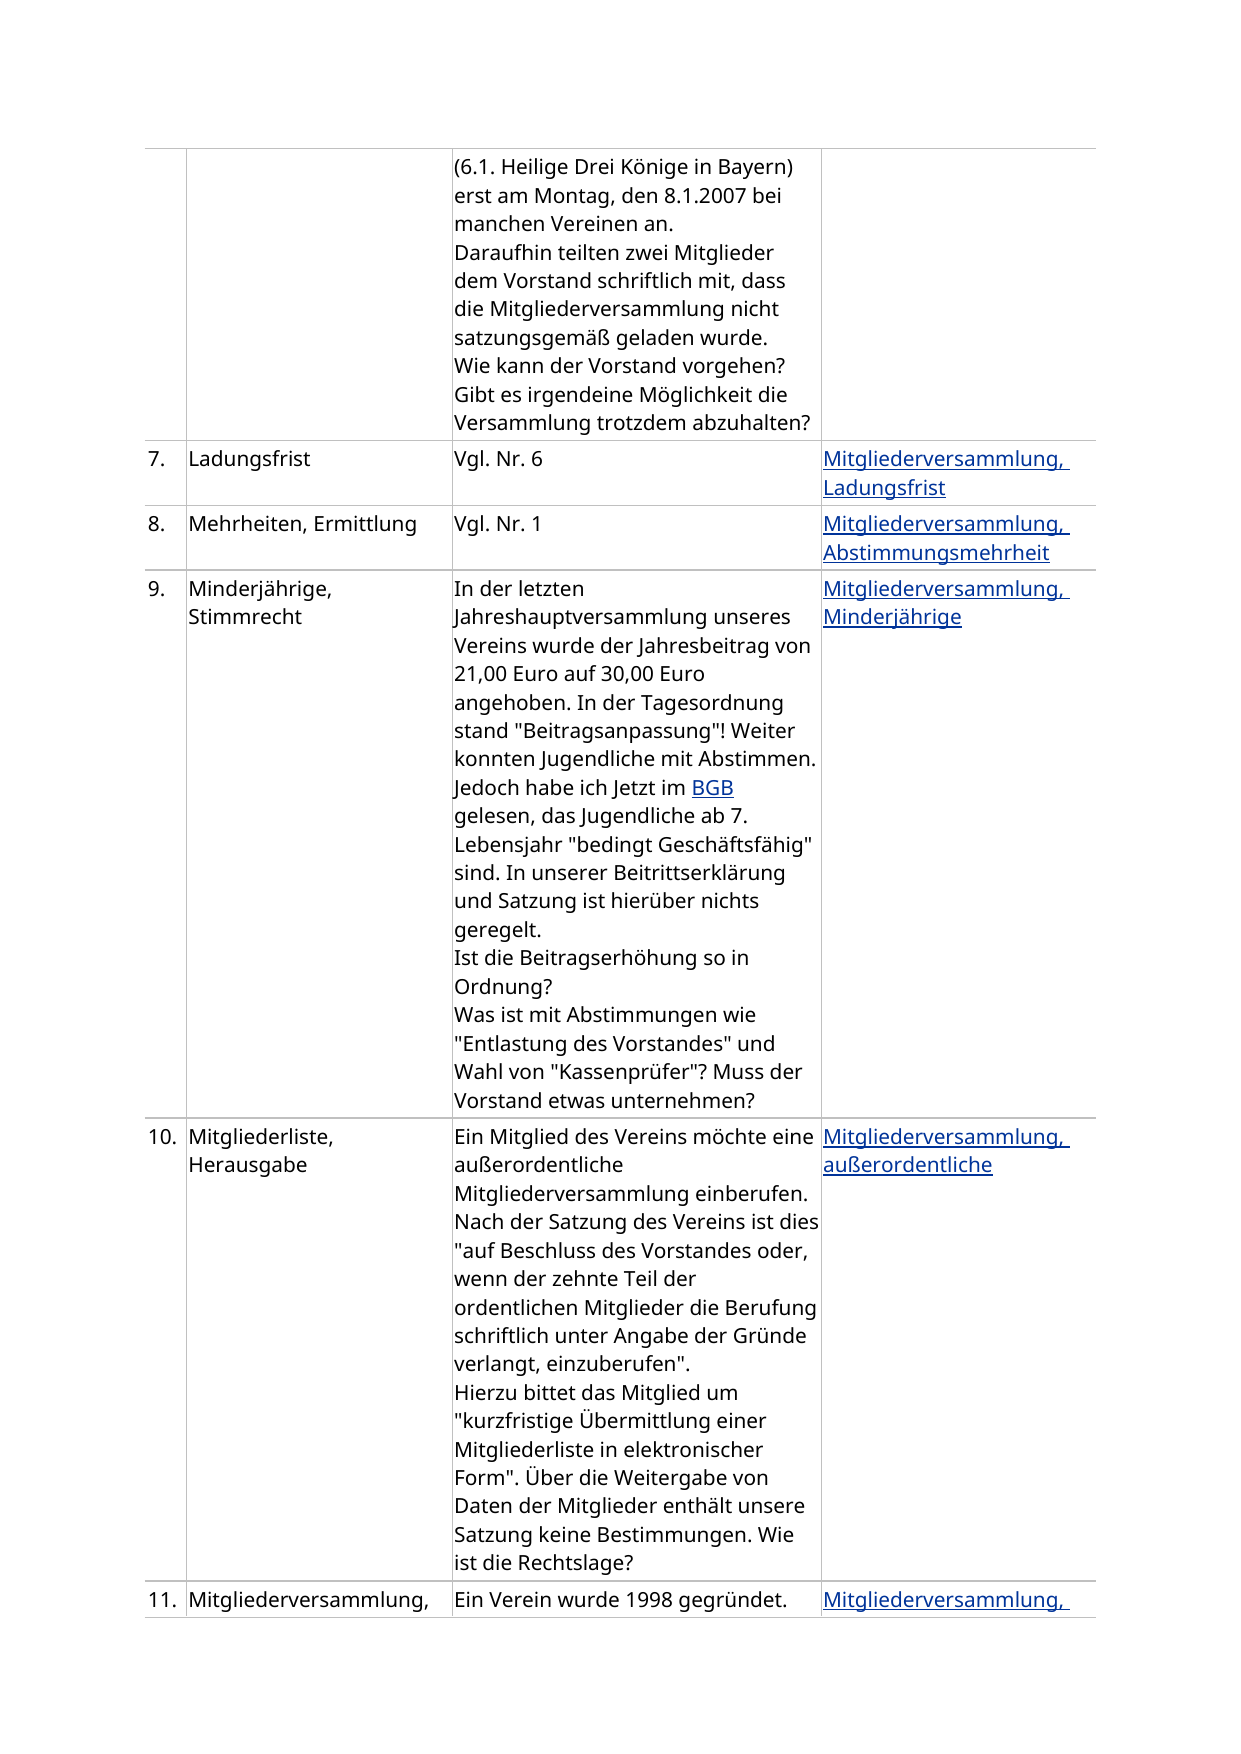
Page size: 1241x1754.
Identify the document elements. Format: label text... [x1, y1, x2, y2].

table_cell 11. [145, 1582, 186, 1616]
table_cell Vgl. Nr. 6 [453, 441, 821, 504]
table_cell Ein Verein wurde 1998 gegründet. [453, 1582, 821, 1616]
table_cell Vgl. Nr. 1 [453, 506, 821, 569]
table_cell 10. [145, 1119, 186, 1580]
table_cell 7. [145, 441, 186, 504]
table_cell (6.1. Heilige Drei Könige in Bayern) erst am Montag, den 8.1.2007 bei manchen Vereinen an. Daraufhin teilten zwei Mitglieder dem Vorstand schriftlich mit, dass die Mitgliederversammlung nicht satzungsgemäß geladen wurde. Wie kann der Vorstand vorgehen? Gibt es irgendeine Möglichkeit die Versammlung trotzdem abzuhalten? [453, 149, 821, 440]
table_cell Minderjährige, Stimmrecht [187, 571, 452, 1117]
table_cell Mitgliederversammlung, Minderjährige [822, 571, 1096, 1117]
table_cell Mitgliederversammlung, [822, 1582, 1096, 1616]
table_cell [822, 149, 1096, 440]
table_cell Ein Mitglied des Vereins möchte eine außerordentliche Mitgliederversammlung einberufen. Nach der Satzung des Vereins ist dies "auf Beschluss des Vorstandes oder, wenn der zehnte Teil der ordentlichen Mitglieder die Berufung schriftlich unter Angabe der Gründe verlangt, einzuberufen". Hierzu bittet das Mitglied um "kurzfristige Übermittlung einer Mitgliederliste in elektronischer Form". Über die Weitergabe von Daten der Mitglieder enthält unsere Satzung keine Bestimmungen. Wie ist die Rechtslage? [453, 1119, 821, 1580]
table_cell Mitgliederversammlung, Abstimmungsmehrheit [822, 506, 1096, 569]
table_cell Mitgliederversammlung, [187, 1582, 452, 1616]
table_cell [187, 149, 452, 440]
table_cell In der letzten Jahreshauptversammlung unseres Vereins wurde der Jahresbeitrag von 21,00 Euro auf 30,00 Euro angehoben. In der Tagesordnung stand "Beitragsanpassung"! Weiter konnten Jugendliche mit Abstimmen. Jedoch habe ich Jetzt im BGB gelesen, das Jugendliche ab 7. Lebensjahr "bedingt Geschäftsfähig" sind. In unserer Beitrittserklärung und Satzung ist hierüber nichts geregelt. Ist die Beitragserhöhung so in Ordnung? Was ist mit Abstimmungen wie "Entlastung des Vorstandes" und Wahl von "Kassenprüfer"? Muss der Vorstand etwas unternehmen? [453, 571, 821, 1117]
table_cell Mitgliederversammlung, Ladungsfrist [822, 441, 1096, 504]
table_cell 8. [145, 506, 186, 569]
table_cell Ladungsfrist [187, 441, 452, 504]
table_cell Mitgliederversammlung, außerordentliche [822, 1119, 1096, 1580]
table_cell 9. [145, 571, 186, 1117]
table_cell [145, 149, 186, 440]
table_cell Mehrheiten, Ermittlung [187, 506, 452, 569]
table_cell Mitgliederliste, Herausgabe [187, 1119, 452, 1580]
